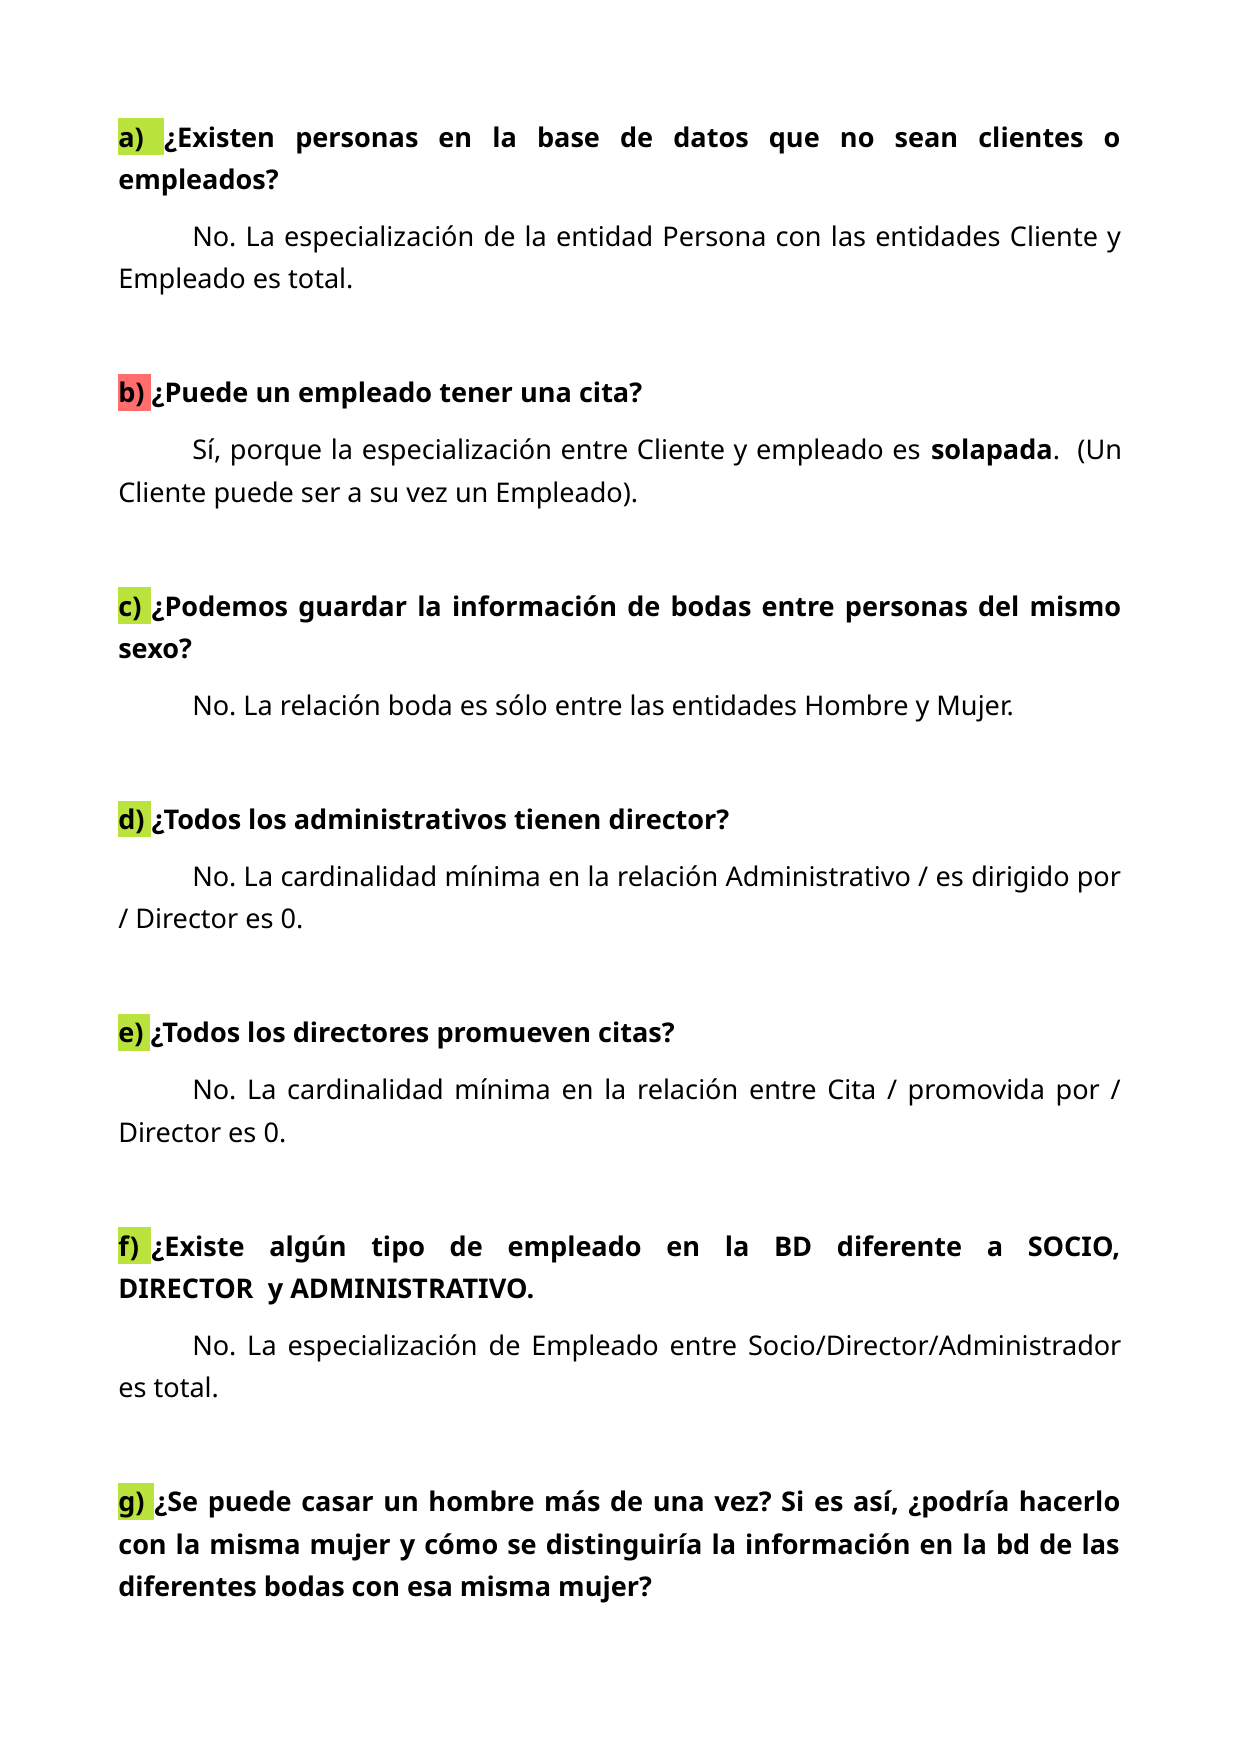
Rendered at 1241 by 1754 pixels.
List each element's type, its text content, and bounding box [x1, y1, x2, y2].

text f) ¿Existe algún tipo de empleado en la BD diferente a SOCIO, DIRECTOR y ADMINISTRATIVO. [118, 1227, 1122, 1306]
text b) ¿Puede un empleado tener una cita? [118, 374, 1122, 411]
text No. La relación boda es sólo entre las entidades Hombre y Mujer. [118, 687, 1122, 723]
text e) ¿Todos los directores promueven citas? [118, 1014, 1122, 1051]
text Sí, porque la especialización entre Cliente y empleado es solapada. (Un Cliente puede ser a su vez un Empleado). [118, 431, 1122, 510]
text No. La especialización de Empleado entre Socio/Director/Administrador es total. [118, 1327, 1122, 1406]
text No. La cardinalidad mínima en la relación Administrativo / es dirigido por / Director es 0. [118, 857, 1122, 937]
text No. La especialización de la entidad Persona con las entidades Cliente y Empleado es total. [118, 217, 1122, 297]
text c) ¿Podemos guardar la información de bodas entre personas del mismo sexo? [118, 587, 1122, 666]
text No. La cardinalidad mínima en la relación entre Cita / promovida por / Director es 0. [118, 1071, 1122, 1150]
text d) ¿Todos los administrativos tienen director? [118, 801, 1122, 837]
text g) ¿Se puede casar un hombre más de una vez? Si es así, ¿podría hacerlo con la misma mujer y cómo se distinguiría la información en la bd de las diferentes bodas con esa misma mujer? [118, 1483, 1122, 1604]
text a) ¿Existen personas en la base de datos que no sean clientes o empleados? [118, 118, 1122, 197]
